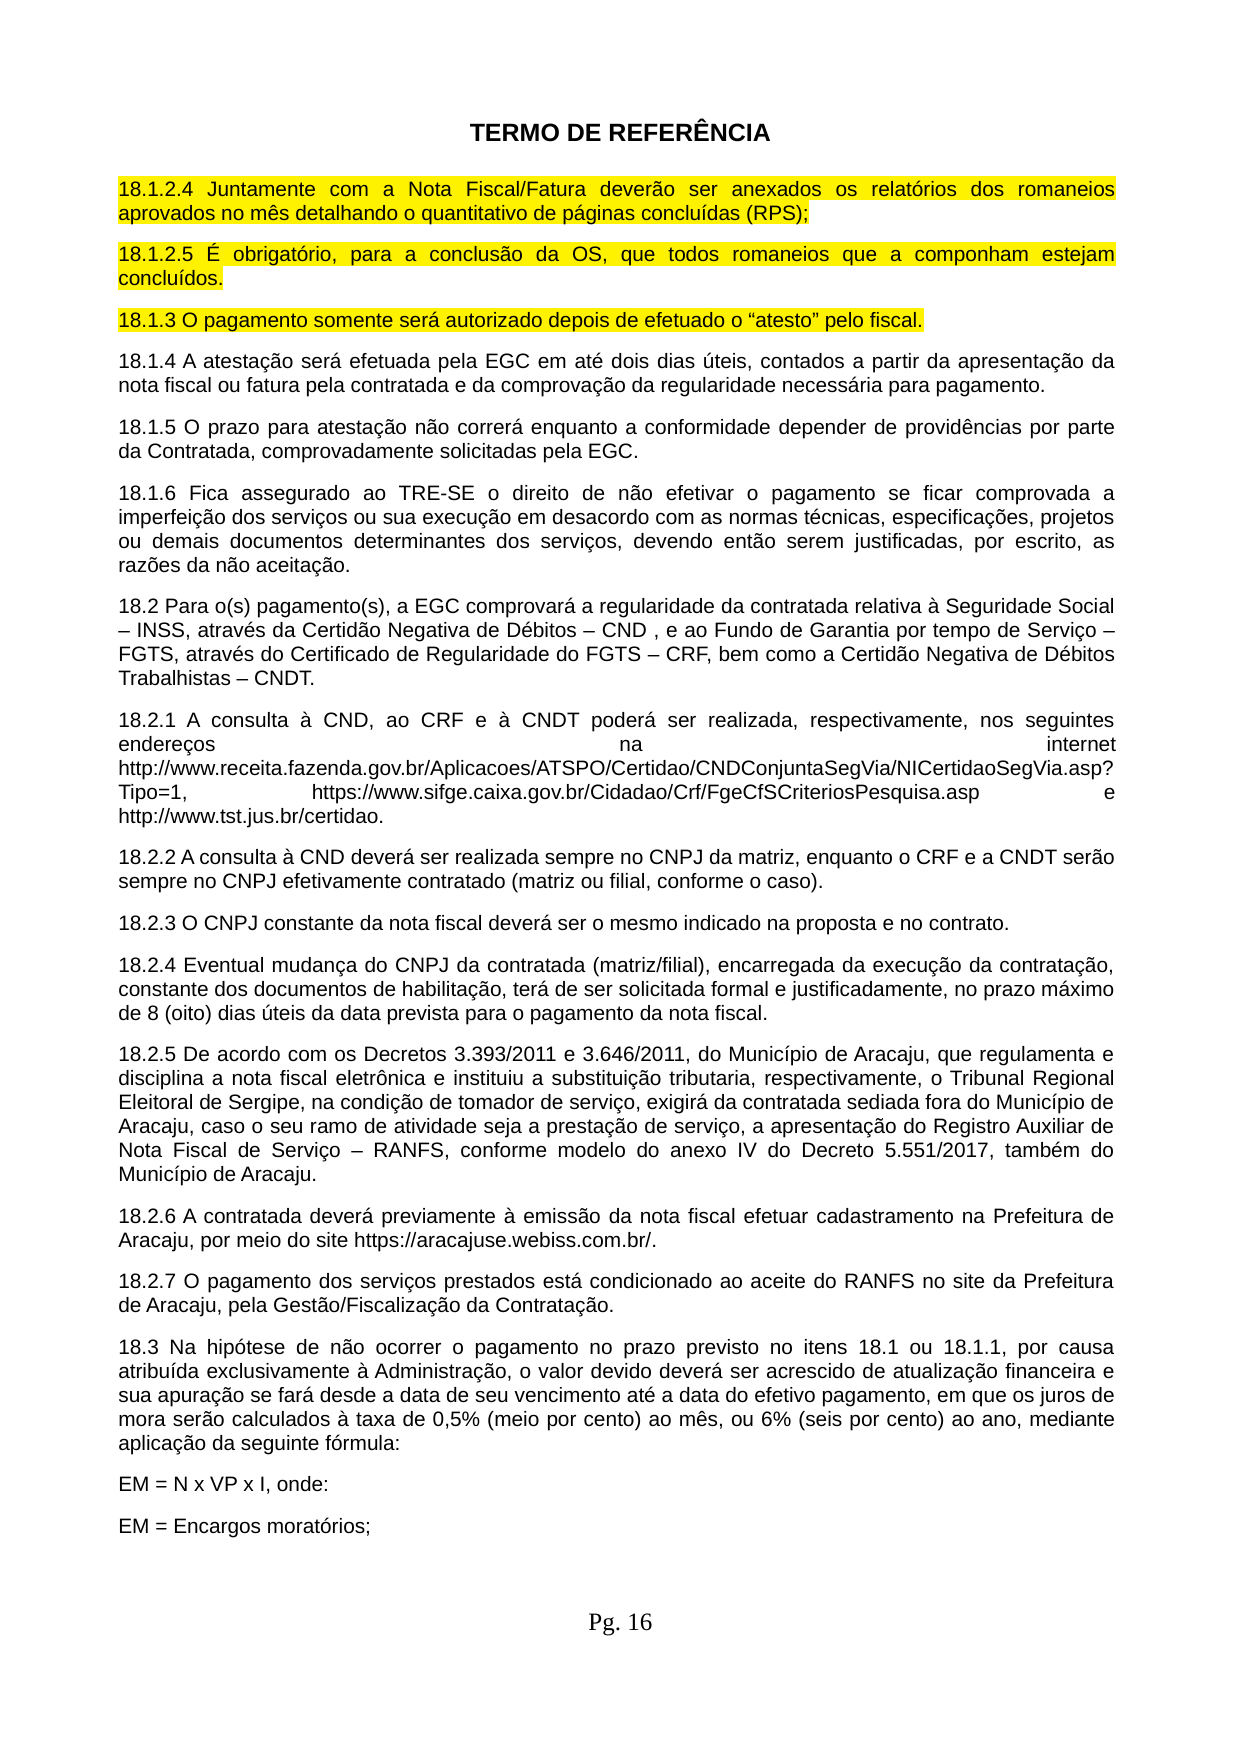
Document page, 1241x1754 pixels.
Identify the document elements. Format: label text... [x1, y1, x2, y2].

text 18.2.2 A consulta à CND deverá ser realizada sempre no CNPJ da matriz, enquanto o CRF e a CNDT serão sempre no CNPJ efetivamente contratado (matriz ou filial, conforme o caso). [118, 845, 1116, 893]
text 18.1.3 O pagamento somente será autorizado depois de efetuado o “atesto” pelo fiscal. [118, 308, 1116, 332]
text EM = N x VP x I, onde: [118, 1472, 1116, 1496]
text 18.2.3 O CNPJ constante da nota fiscal deverá ser o mesmo indicado na proposta e no contrato. [118, 911, 1116, 935]
text 18.1.4 A atestação será efetuada pela EGC em até dois dias úteis, contados a partir da apresentação da nota fiscal ou fatura pela contratada e da comprovação da regularidade necessária para pagamento. [118, 349, 1116, 397]
text 18.2.6 A contratada deverá previamente à emissão da nota fiscal efetuar cadastramento na Prefeitura de Aracaju, por meio do site https://aracajuse.webiss.com.br/. [118, 1203, 1116, 1251]
text 18.3 Na hipótese de não ocorrer o pagamento no prazo previsto no itens 18.1 ou 18.1.1, por causa atribuída exclusivamente à Administração, o valor devido deverá ser acrescido de atualização financeira e sua apuração se fará desde a data de seu vencimento até a data do efetivo pagamento, em que os juros de mora serão calculados à taxa de 0,5% (meio por cento) ao mês, ou 6% (seis por cento) ao ano, mediante aplicação da seguinte fórmula: [118, 1335, 1116, 1454]
text 18.2.1 A consulta à CND, ao CRF e à CNDT poderá ser realizada, respectivamente, nos seguintes endereços na internet http://www.receita.fazenda.gov.br/Aplicacoes/ATSPO/Certidao/CNDConjuntaSegVia/NICertidaoSegVia.asp?Tipo=1, https://www.sifge.caixa.gov.br/Cidadao/Crf/FgeCfSCriteriosPesquisa.asp e http://www.tst.jus.br/certidao. [118, 708, 1116, 827]
text 18.2.7 O pagamento dos serviços prestados está condicionado ao aceite do RANFS no site da Prefeitura de Aracaju, pela Gestão/Fiscalização da Contratação. [118, 1269, 1116, 1317]
text 18.1.5 O prazo para atestação não correrá enquanto a conformidade depender de providências por parte da Contratada, comprovadamente solicitadas pela EGC. [118, 415, 1116, 463]
text 18.1.2.5 É obrigatório, para a conclusão da OS, que todos romaneios que a componham estejam concluídos. [118, 242, 1116, 290]
text 18.2.4 Eventual mudança do CNPJ da contratada (matriz/filial), encarregada da execução da contratação, constante dos documentos de habilitação, terá de ser solicitada formal e justificadamente, no prazo máximo de 8 (oito) dias úteis da data prevista para o pagamento da nota fiscal. [118, 952, 1116, 1024]
text 18.2.5 De acordo com os Decretos 3.393/2011 e 3.646/2011, do Município de Aracaju, que regulamenta e disciplina a nota fiscal eletrônica e instituiu a substituição tributaria, respectivamente, o Tribunal Regional Eleitoral de Sergipe, na condição de tomador de serviço, exigirá da contratada sediada fora do Município de Aracaju, caso o seu ramo de atividade seja a prestação de serviço, a apresentação do Registro Auxiliar de Nota Fiscal de Serviço – RANFS, conforme modelo do anexo IV do Decreto 5.551/2017, também do Município de Aracaju. [118, 1042, 1116, 1186]
text 18.1.6 Fica assegurado ao TRE-SE o direito de não efetivar o pagamento se ficar comprovada a imperfeição dos serviços ou sua execução em desacordo com as normas técnicas, especificações, projetos ou demais documentos determinantes dos serviços, devendo então serem justificadas, por escrito, as razões da não aceitação. [118, 481, 1116, 576]
text EM = Encargos moratórios; [118, 1514, 1116, 1538]
text 18.1.2.4 Juntamente com a Nota Fiscal/Fatura deverão ser anexados os relatórios dos romaneios aprovados no mês detalhando o quantitativo de páginas concluídas (RPS); [118, 176, 1116, 224]
text 18.2 Para o(s) pagamento(s), a EGC comprovará a regularidade da contratada relativa à Seguridade Social – INSS, através da Certidão Negativa de Débitos – CND , e ao Fundo de Garantia por tempo de Serviço – FGTS, através do Certificado de Regularidade do FGTS – CRF, bem como a Certidão Negativa de Débitos Trabalhistas – CNDT. [118, 594, 1116, 690]
